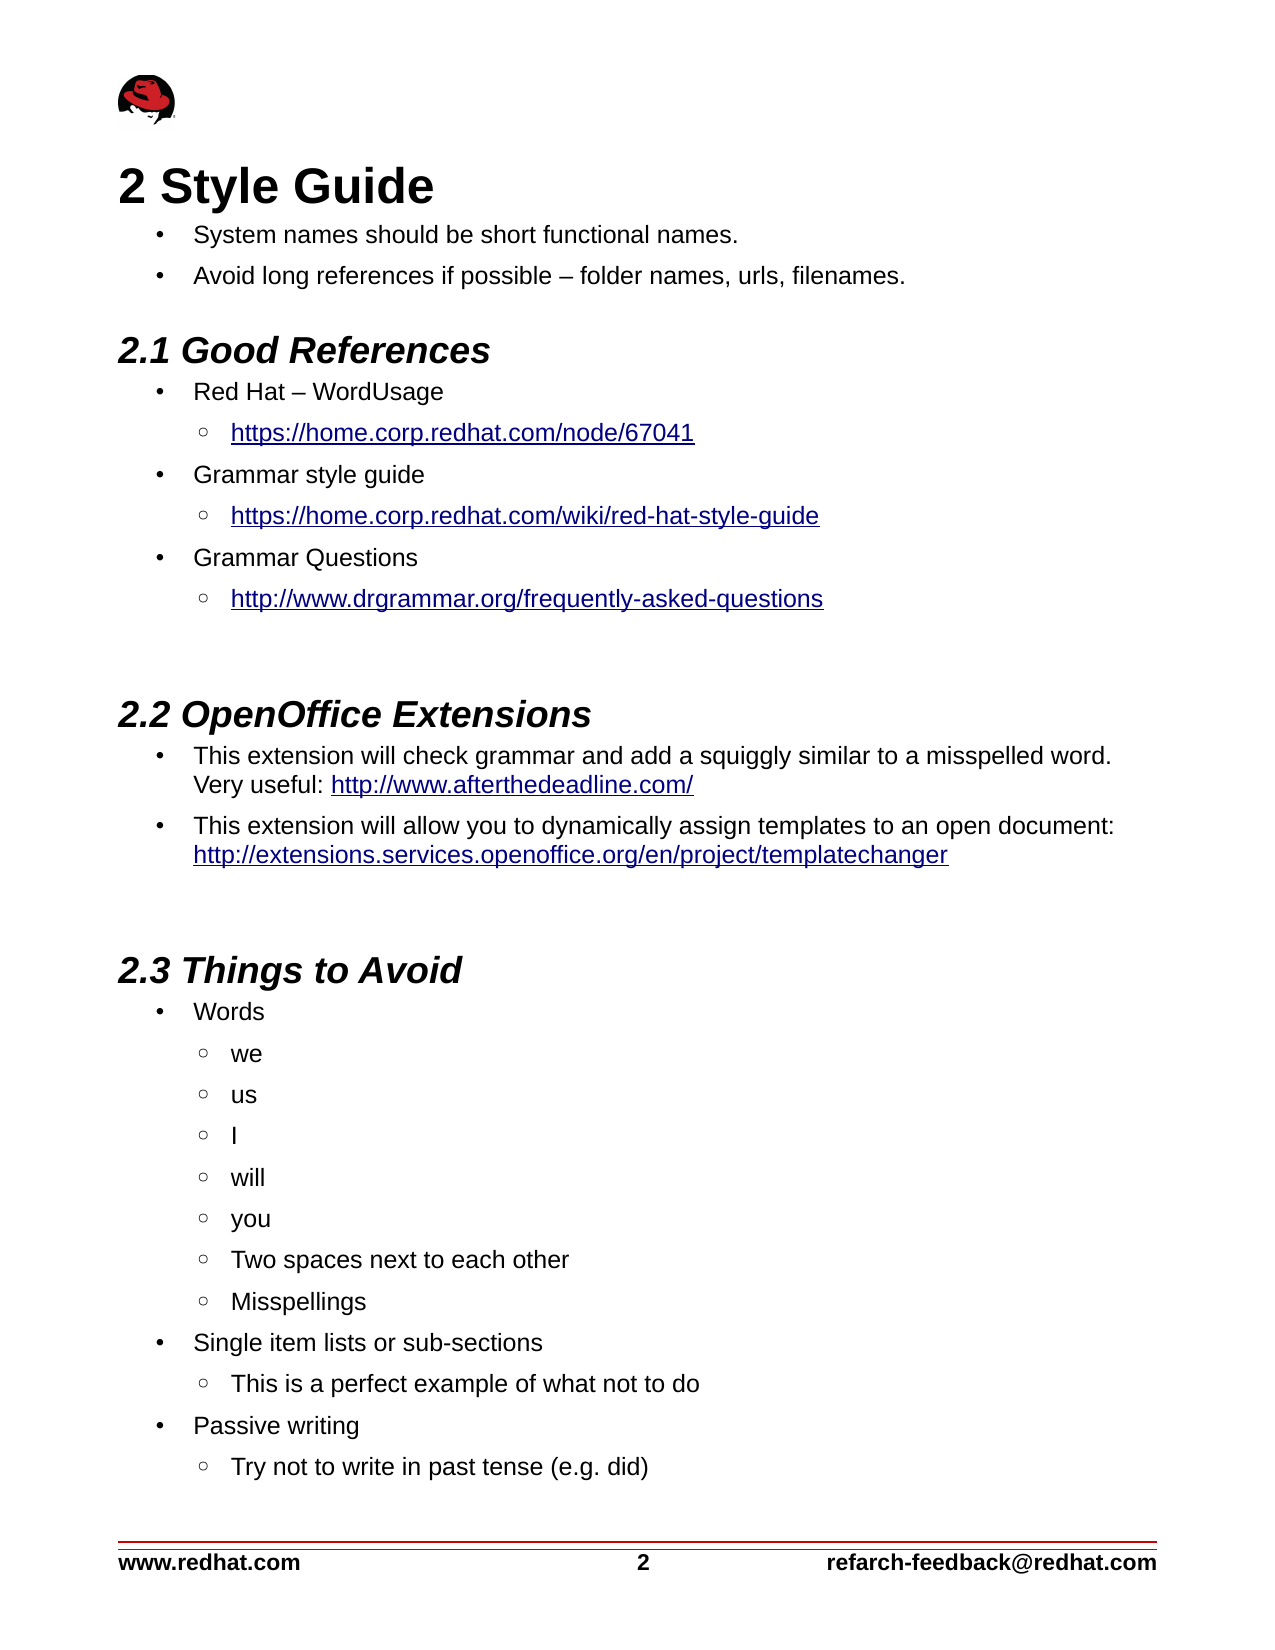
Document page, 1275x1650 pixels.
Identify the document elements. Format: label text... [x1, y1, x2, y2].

list us [193, 1080, 1157, 1109]
list I [193, 1121, 1157, 1150]
list you [193, 1204, 1157, 1233]
list we [193, 1039, 1157, 1067]
list Red Hat – WordUsage [156, 377, 1157, 406]
subtitle Style Guide [118, 156, 1157, 214]
list https://home.corp.redhat.com/node/67041 [193, 418, 1157, 447]
list Single item lists or sub-sections [156, 1328, 1157, 1357]
list Passive writing [156, 1411, 1157, 1440]
list Avoid long references if possible – folder names, urls, filenames. [156, 261, 1157, 290]
list will [193, 1163, 1157, 1192]
subtitle Good References [118, 328, 1157, 371]
list http://www.drgrammar.org/frequently-asked-questions [193, 584, 1157, 613]
list Try not to write in past tense (e.g. did) [193, 1452, 1157, 1481]
picture [118, 75, 176, 131]
list Words [156, 997, 1157, 1026]
list Two spaces next to each other [193, 1245, 1157, 1274]
list This extension will allow you to dynamically assign templates to an open document: http://extensions.services.openoffice.org/en/project/templatechanger [156, 811, 1157, 869]
list Misspellings [193, 1287, 1157, 1316]
list This extension will check grammar and add a squiggly similar to a misspelled word. Very useful: http://www.afterthedeadline.com/ [156, 741, 1157, 799]
subtitle Things to Avoid [118, 948, 1157, 991]
list System names should be short functional names. [156, 220, 1157, 248]
list Grammar Questions [156, 542, 1157, 571]
list Grammar style guide [156, 460, 1157, 489]
list https://home.corp.redhat.com/wiki/red-hat-style-guide [193, 501, 1157, 530]
list This is a perfect example of what not to do [193, 1369, 1157, 1398]
subtitle OpenOffice Extensions [118, 692, 1157, 735]
